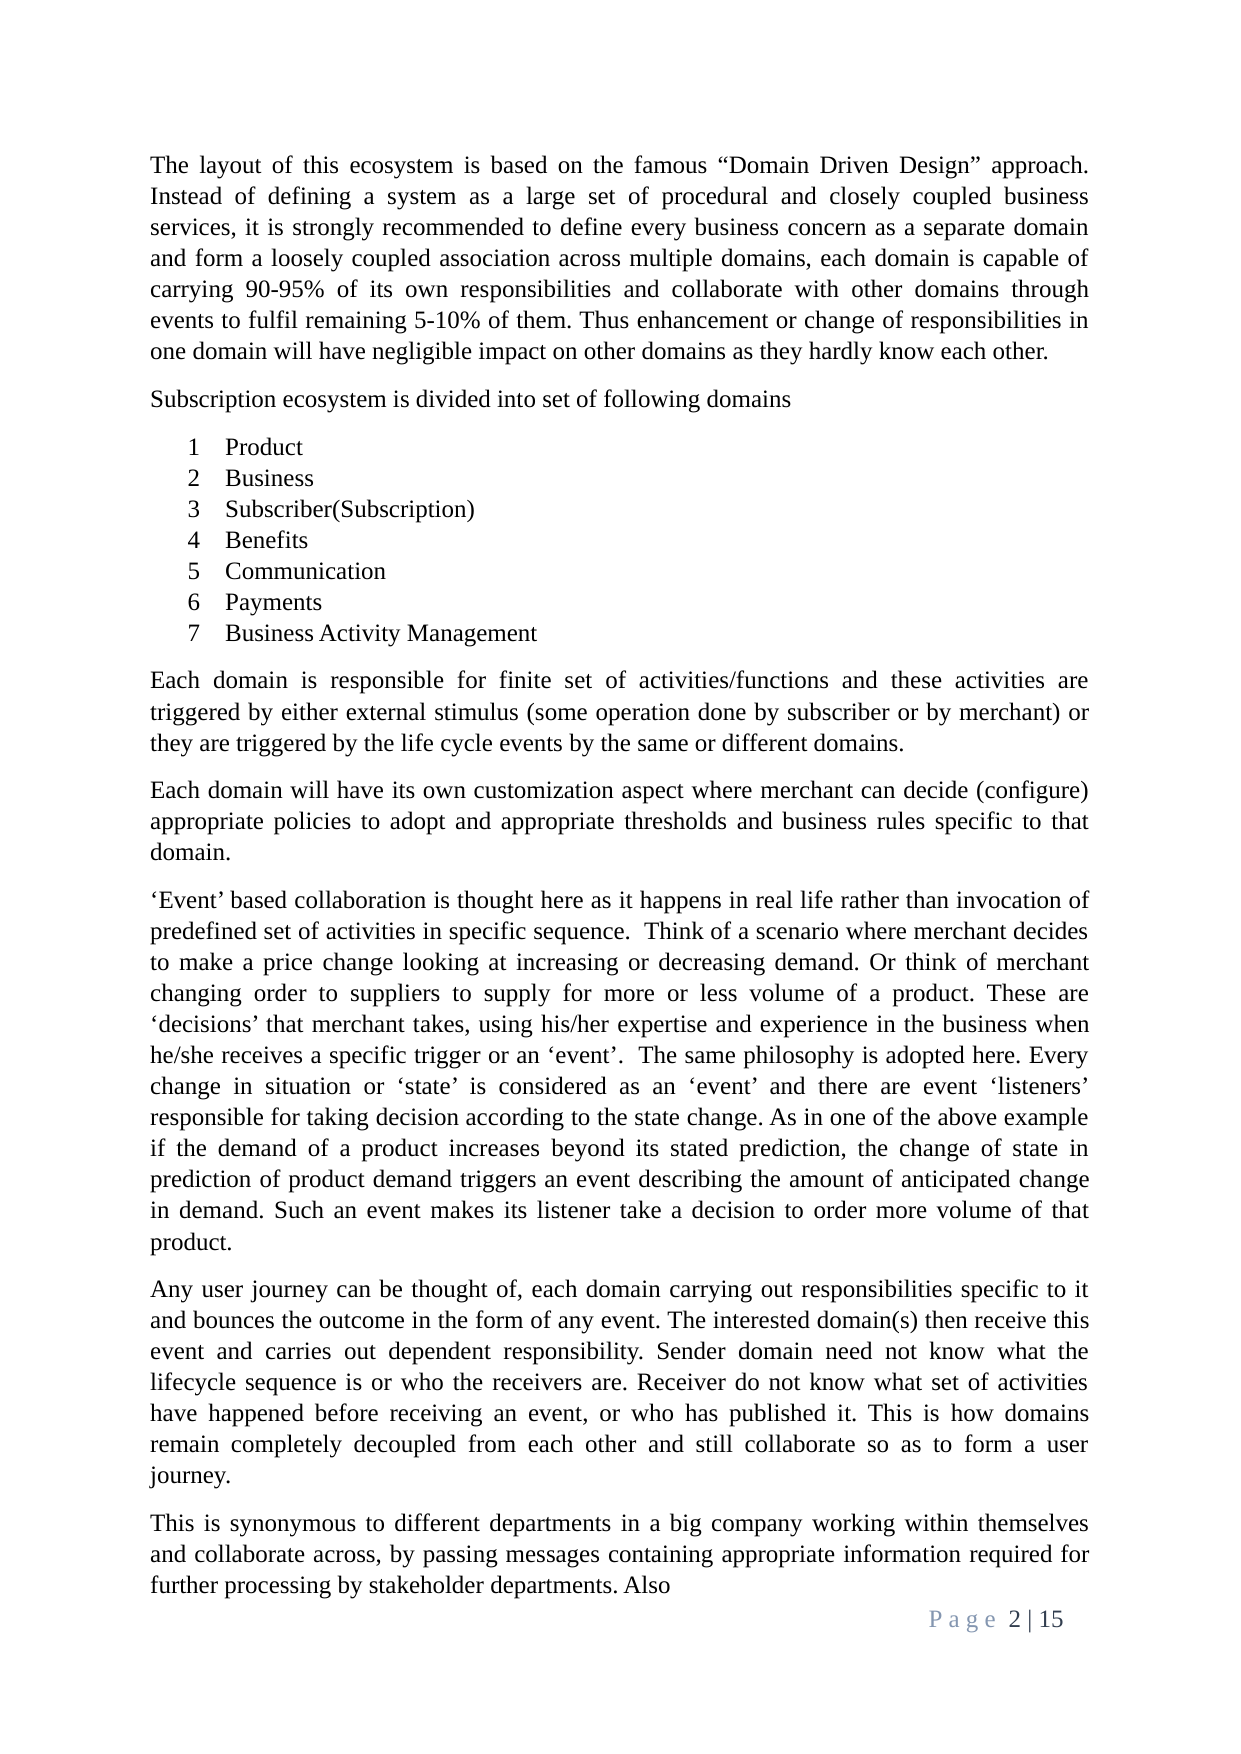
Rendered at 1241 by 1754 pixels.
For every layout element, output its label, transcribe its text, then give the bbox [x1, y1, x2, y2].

list Payments [187, 587, 1090, 616]
text This is synonymous to different departments in a big company working within themselves and collaborate across, by passing messages containing appropriate information required for further processing by stakeholder departments. Also [150, 1508, 1090, 1599]
text Subscription ecosystem is divided into set of following domains [150, 384, 1090, 413]
list Communication [187, 556, 1090, 584]
list Business [187, 463, 1090, 491]
list Product [187, 432, 1090, 460]
list Business Activity Management [187, 618, 1090, 647]
list Subscriber(Subscription) [187, 494, 1090, 522]
list Benefits [187, 525, 1090, 553]
text ‘Event’ based collaboration is thought here as it happens in real life rather than invocation of predefined set of activities in specific sequence. Think of a scenario where merchant decides to make a price change looking at increasing or decreasing demand. Or think of merchant changing order to suppliers to supply for more or less volume of a product. These are ‘decisions’ that merchant takes, using his/her expertise and experience in the business when he/she receives a specific trigger or an ‘event’. The same philosophy is adopted here. Every change in situation or ‘state’ is considered as an ‘event’ and there are event ‘listeners’ responsible for taking decision according to the state change. As in one of the above example if the demand of a product increases beyond its stated prediction, the change of state in prediction of product demand triggers an event describing the amount of anticipated change in demand. Such an event makes its listener take a decision to order more volume of that product. [150, 885, 1090, 1255]
text The layout of this ecosystem is based on the famous “Domain Driven Design” approach. Instead of defining a system as a large set of procedural and closely coupled business services, it is strongly recommended to define every business concern as a separate domain and form a loosely coupled association across multiple domains, each domain is capable of carrying 90-95% of its own responsibilities and collaborate with other domains through events to fulfil remaining 5-10% of them. Thus enhancement or change of responsibilities in one domain will have negligible impact on other domains as they hardly know each other. [150, 150, 1090, 365]
text Each domain will have its own customization aspect where merchant can decide (configure) appropriate policies to adopt and appropriate thresholds and business rules specific to that domain. [150, 775, 1090, 866]
text Any user journey can be thought of, each domain carrying out responsibilities specific to it and bounces the outcome in the form of any event. The interested domain(s) then receive this event and carries out dependent responsibility. Sender domain need not know what the lifecycle sequence is or who the receivers are. Receiver do not know what set of activities have happened before receiving an event, or who has published it. This is how domains remain completely decoupled from each other and still collaborate so as to form a user journey. [150, 1274, 1090, 1489]
text Each domain is responsible for finite set of activities/functions and these activities are triggered by either external stimulus (some operation done by subscriber or by merchant) or they are triggered by the life cycle events by the same or different domains. [150, 666, 1090, 756]
